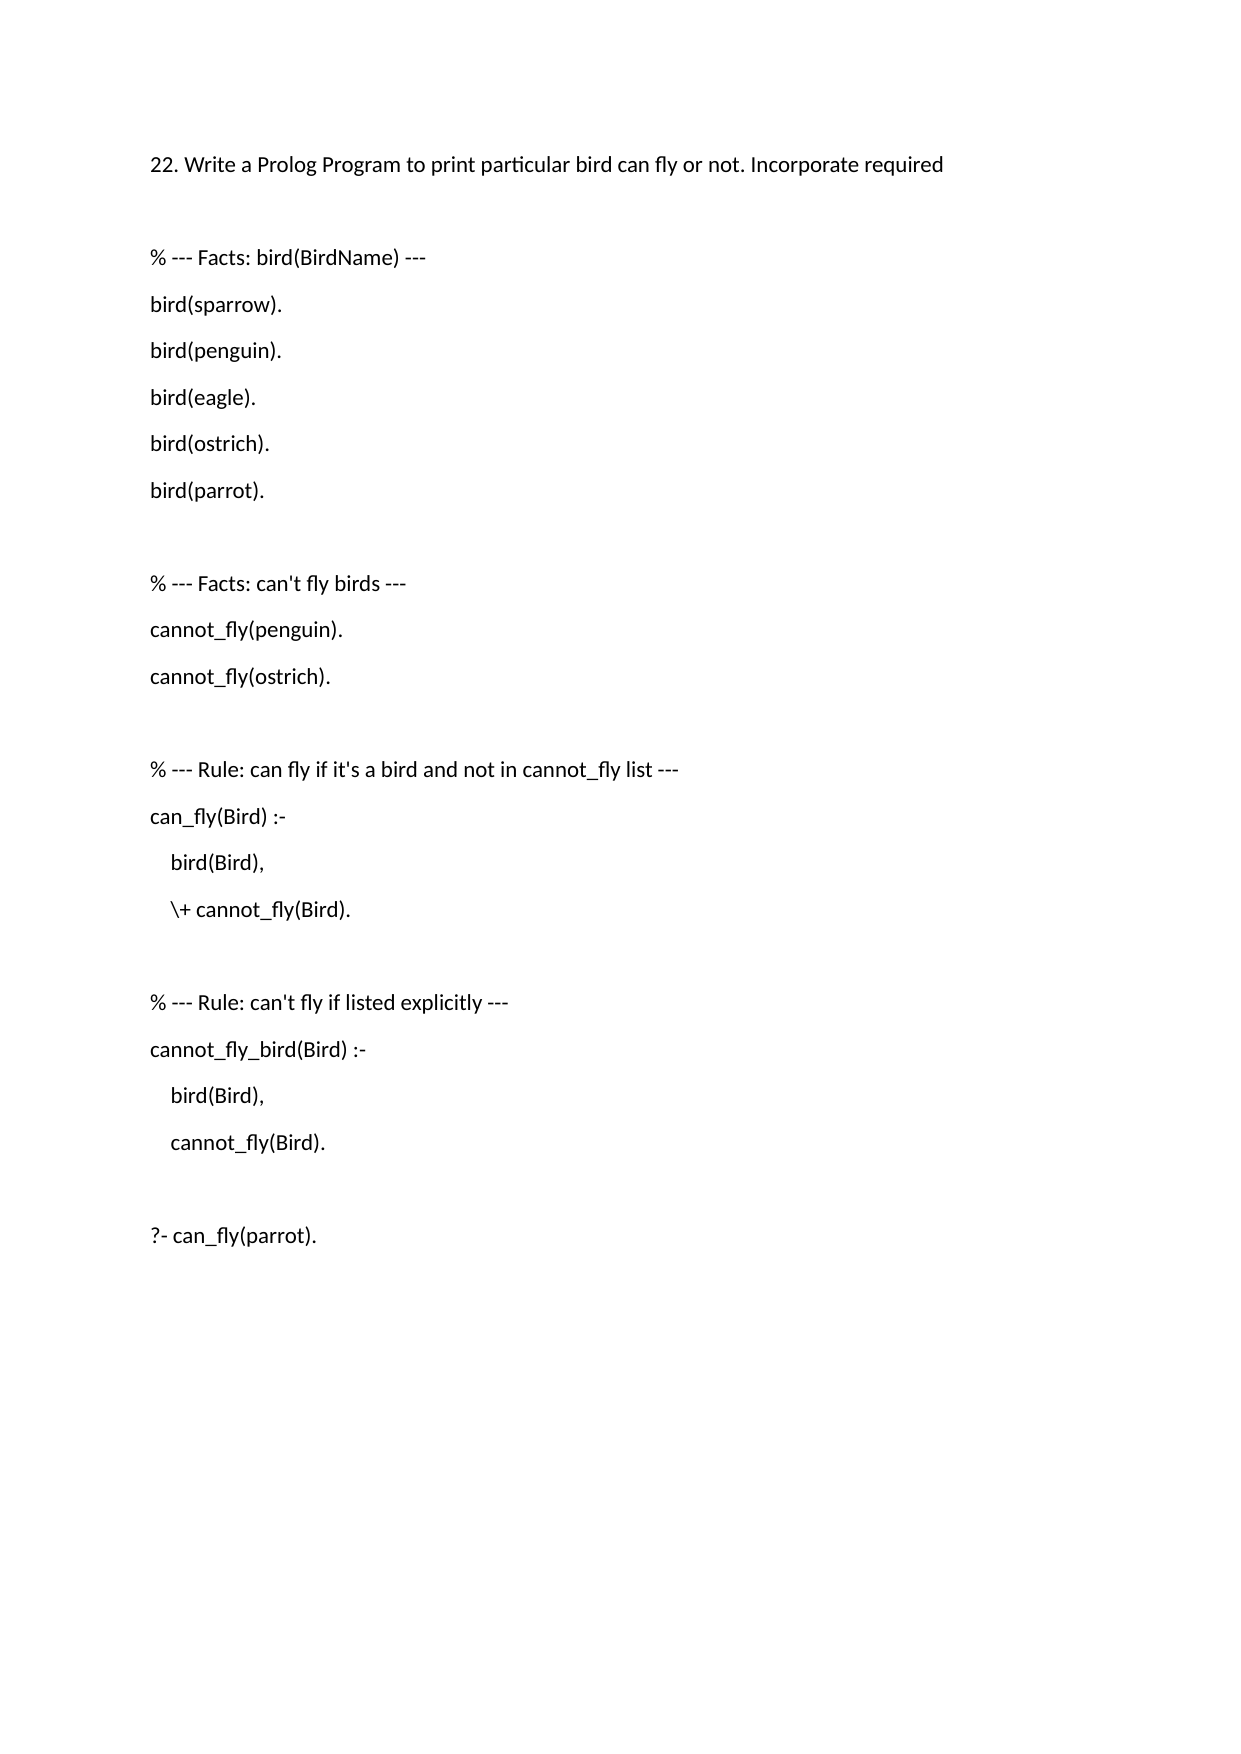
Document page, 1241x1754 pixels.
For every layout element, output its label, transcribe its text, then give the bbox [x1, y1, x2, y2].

text % --- Facts: bird(BirdName) --- [150, 243, 1090, 271]
text bird(eagle). [150, 383, 1090, 411]
text bird(ostrich). [150, 429, 1090, 457]
text 22. Write a Prolog Program to print particular bird can fly or not. Incorporate required [150, 150, 1090, 178]
text can_fly(Bird) :- [150, 802, 1090, 830]
text % --- Rule: can't fly if listed explicitly --- [150, 988, 1090, 1016]
text bird(penguin). [150, 336, 1090, 364]
text % --- Rule: can fly if it's a bird and not in cannot_fly list --- [150, 755, 1090, 783]
text cannot_fly(penguin). [150, 616, 1090, 644]
text bird(Bird), [150, 848, 1090, 876]
text \+ cannot_fly(Bird). [150, 895, 1090, 923]
text cannot_fly(ostrich). [150, 662, 1090, 690]
text ?- can_fly(parrot). [150, 1221, 1090, 1249]
text % --- Facts: can't fly birds --- [150, 569, 1090, 597]
text bird(sparrow). [150, 290, 1090, 318]
text bird(Bird), [150, 1081, 1090, 1109]
text bird(parrot). [150, 476, 1090, 504]
text cannot_fly(Bird). [150, 1128, 1090, 1156]
text cannot_fly_bird(Bird) :- [150, 1035, 1090, 1063]
